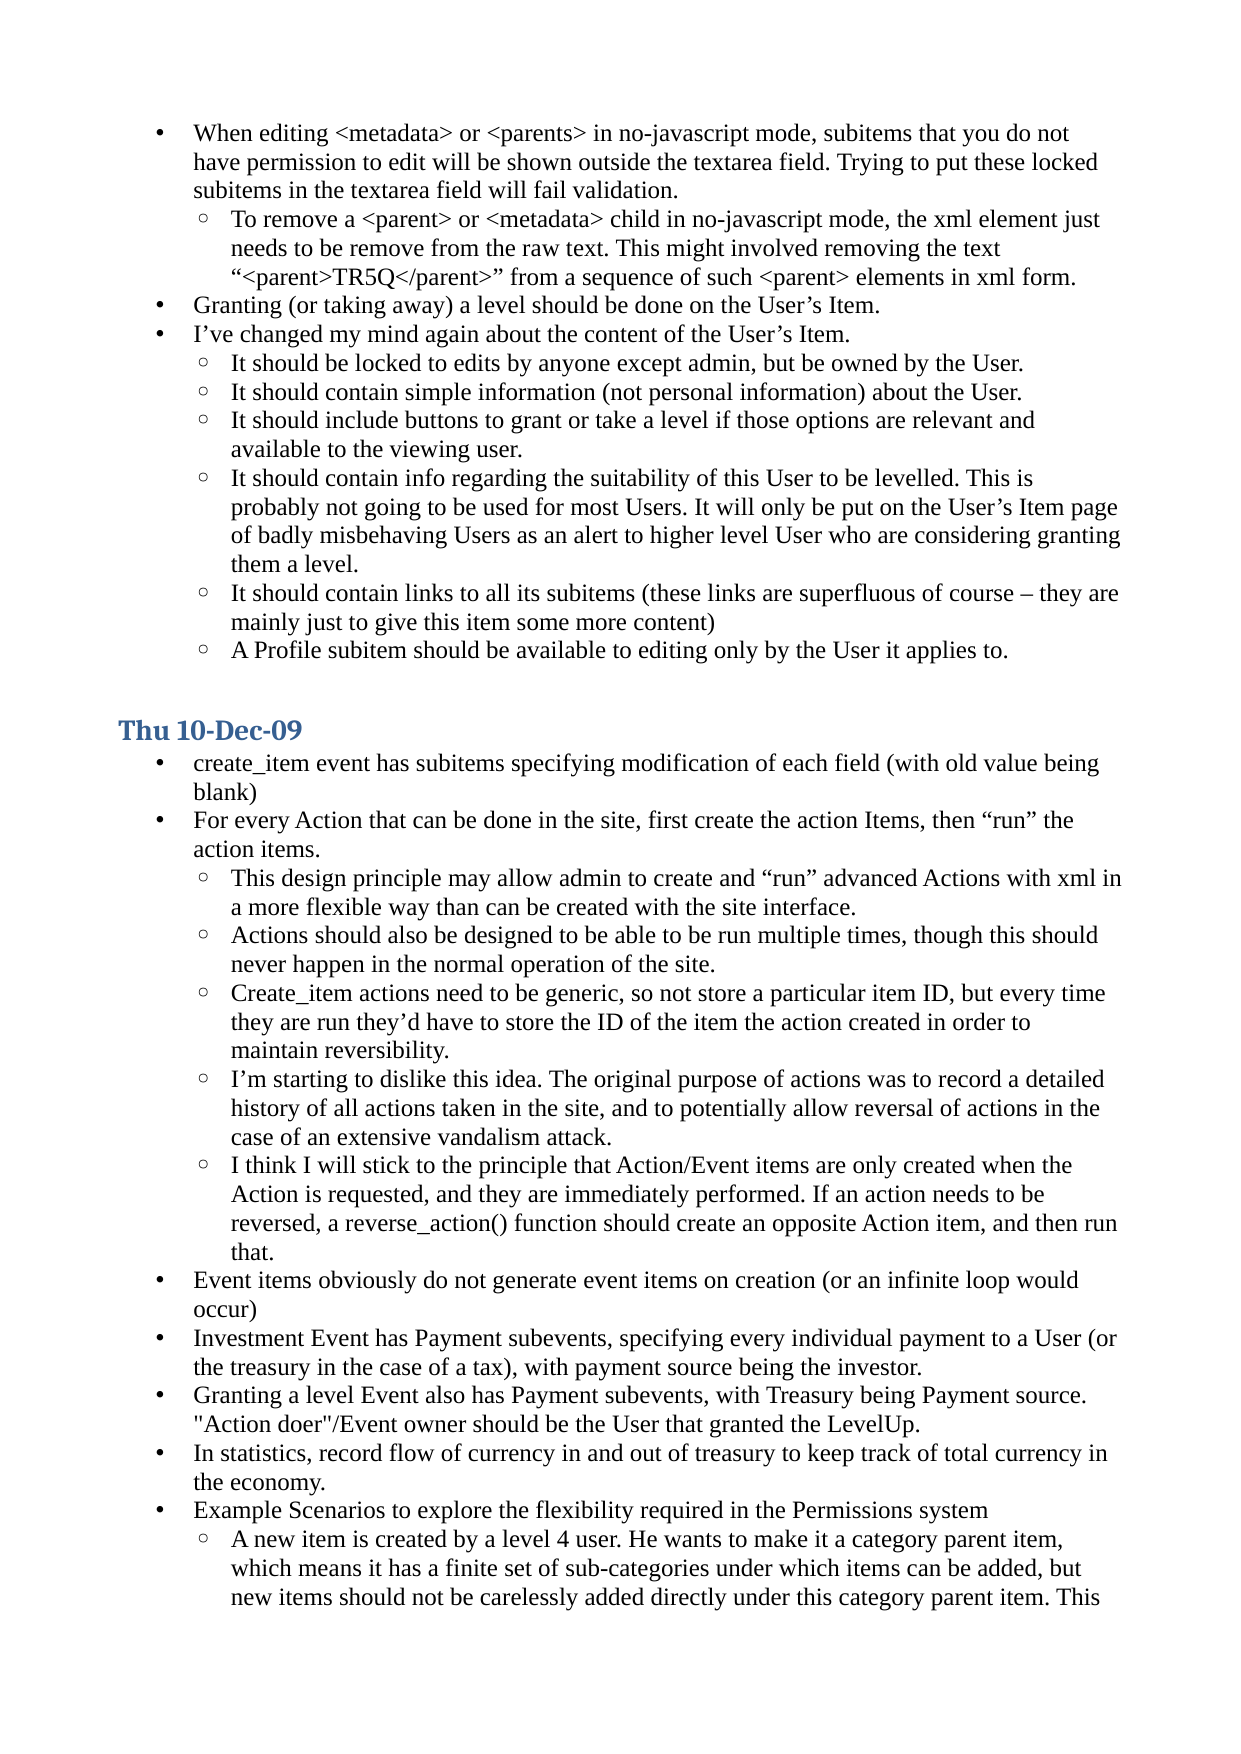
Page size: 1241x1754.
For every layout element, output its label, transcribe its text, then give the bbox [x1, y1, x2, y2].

list It should contain info regarding the suitability of this User to be levelled. This is probably not going to be used for most Users. It will only be put on the User’s Item page of badly misbehaving Users as an alert to higher level User who are considering granting them a level. [193, 463, 1122, 578]
list Create_item actions need to be generic, so not store a particular item ID, but every time they are run they’d have to store the ID of the item the action created in order to maintain reversibility. [193, 978, 1122, 1064]
list I’ve changed my mind again about the content of the User’s Item. [156, 319, 1122, 348]
list It should contain simple information (not personal information) about the User. [193, 377, 1122, 406]
list Granting a level Event also has Payment subevents, with Treasury being Payment source. "Action doer"/Event owner should be the User that granted the LevelUp. [156, 1380, 1122, 1438]
list create_item event has subitems specifying modification of each field (with old value being blank) [156, 748, 1122, 805]
list Actions should also be designed to be able to be run multiple times, though this should never happen in the normal operation of the site. [193, 920, 1122, 978]
list In statistics, record flow of currency in and out of treasury to keep track of total currency in the economy. [156, 1438, 1122, 1495]
list A new item is created by a level 4 user. He wants to make it a category parent item, which means it has a finite set of sub-categories under which items can be added, but new items should not be carelessly added directly under this category parent item. This [193, 1524, 1122, 1610]
subtitle Thu 10-Dec-09 [118, 714, 1122, 748]
list I think I will stick to the principle that Action/Event items are only created when the Action is requested, and they are immediately performed. If an action needs to be reversed, a reverse_action() function should create an opposite Action item, and then run that. [193, 1150, 1122, 1265]
list It should include buttons to grant or take a level if those options are relevant and available to the viewing user. [193, 406, 1122, 463]
list It should contain links to all its subitems (these links are superfluous of course – they are mainly just to give this item some more content) [193, 578, 1122, 636]
list Investment Event has Payment subevents, specifying every individual payment to a User (or the treasury in the case of a tax), with payment source being the investor. [156, 1323, 1122, 1380]
list When editing <metadata> or <parents> in no-javascript mode, subitems that you do not have permission to edit will be shown outside the textarea field. Trying to put these locked subitems in the textarea field will fail validation. [156, 118, 1122, 204]
list Example Scenarios to explore the flexibility required in the Permissions system [156, 1495, 1122, 1524]
list Granting (or taking away) a level should be done on the User’s Item. [156, 291, 1122, 319]
list A Profile subitem should be available to editing only by the User it applies to. [193, 636, 1122, 664]
list For every Action that can be done in the site, first create the action Items, then “run” the action items. [156, 805, 1122, 863]
list To remove a <parent> or <metadata> child in no-javascript mode, the xml element just needs to be remove from the raw text. This might involved removing the text “<parent>TR5Q</parent>” from a sequence of such <parent> elements in xml form. [193, 204, 1122, 291]
list Event items obviously do not generate event items on creation (or an infinite loop would occur) [156, 1265, 1122, 1323]
list It should be locked to edits by anyone except admin, but be owned by the User. [193, 348, 1122, 377]
list This design principle may allow admin to create and “run” advanced Actions with xml in a more flexible way than can be created with the site interface. [193, 863, 1122, 920]
list I’m starting to dislike this idea. The original purpose of actions was to record a detailed history of all actions taken in the site, and to potentially allow reversal of actions in the case of an extensive vandalism attack. [193, 1064, 1122, 1150]
